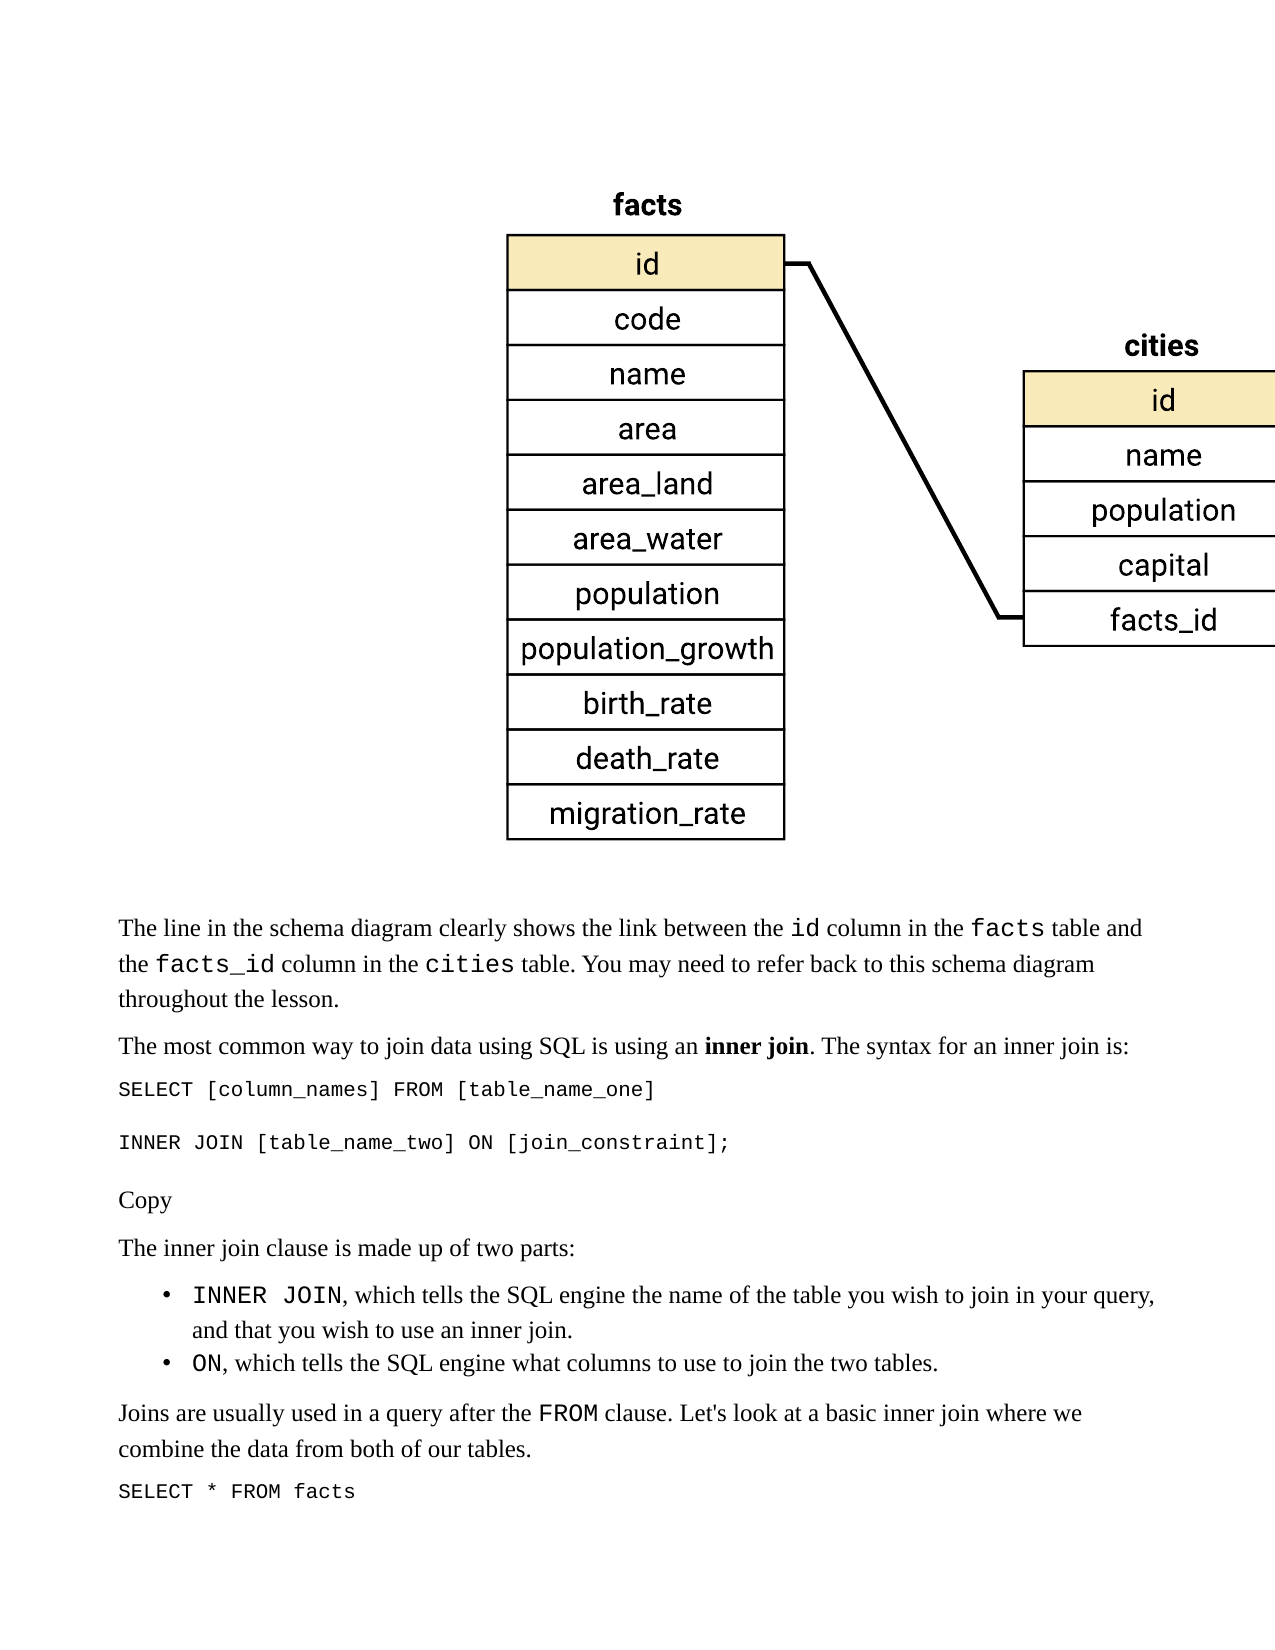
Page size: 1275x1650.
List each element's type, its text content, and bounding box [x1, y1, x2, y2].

text INNER JOIN [table_name_two] ON [join_constraint]; [118, 1132, 1157, 1156]
text Copy [118, 1185, 1157, 1214]
text Joins are usually used in a query after the FROM clause. Let's look at a basic inner join where we combine the data from both of our tables. [118, 1398, 1157, 1462]
text The line in the schema diagram clearly shows the link between the id column in the facts table and the facts_id column in the cities table. You may need to refer back to this schema diagram throughout the lesson. [118, 913, 1157, 1012]
list ON, which tells the SQL engine what columns to use to join the two tables. [162, 1348, 1157, 1379]
list INNER JOIN, which tells the SQL engine the name of the table you wish to join in your query, and that you wish to use an inner join. [162, 1280, 1157, 1344]
text SELECT [column_names] FROM [table_name_one] [118, 1079, 1157, 1103]
text The most common way to join data using SQL is using an inner join. The syntax for an inner join is: [118, 1031, 1157, 1060]
text The inner join clause is made up of two parts: [118, 1233, 1157, 1262]
text SELECT * FROM facts [118, 1481, 1157, 1505]
